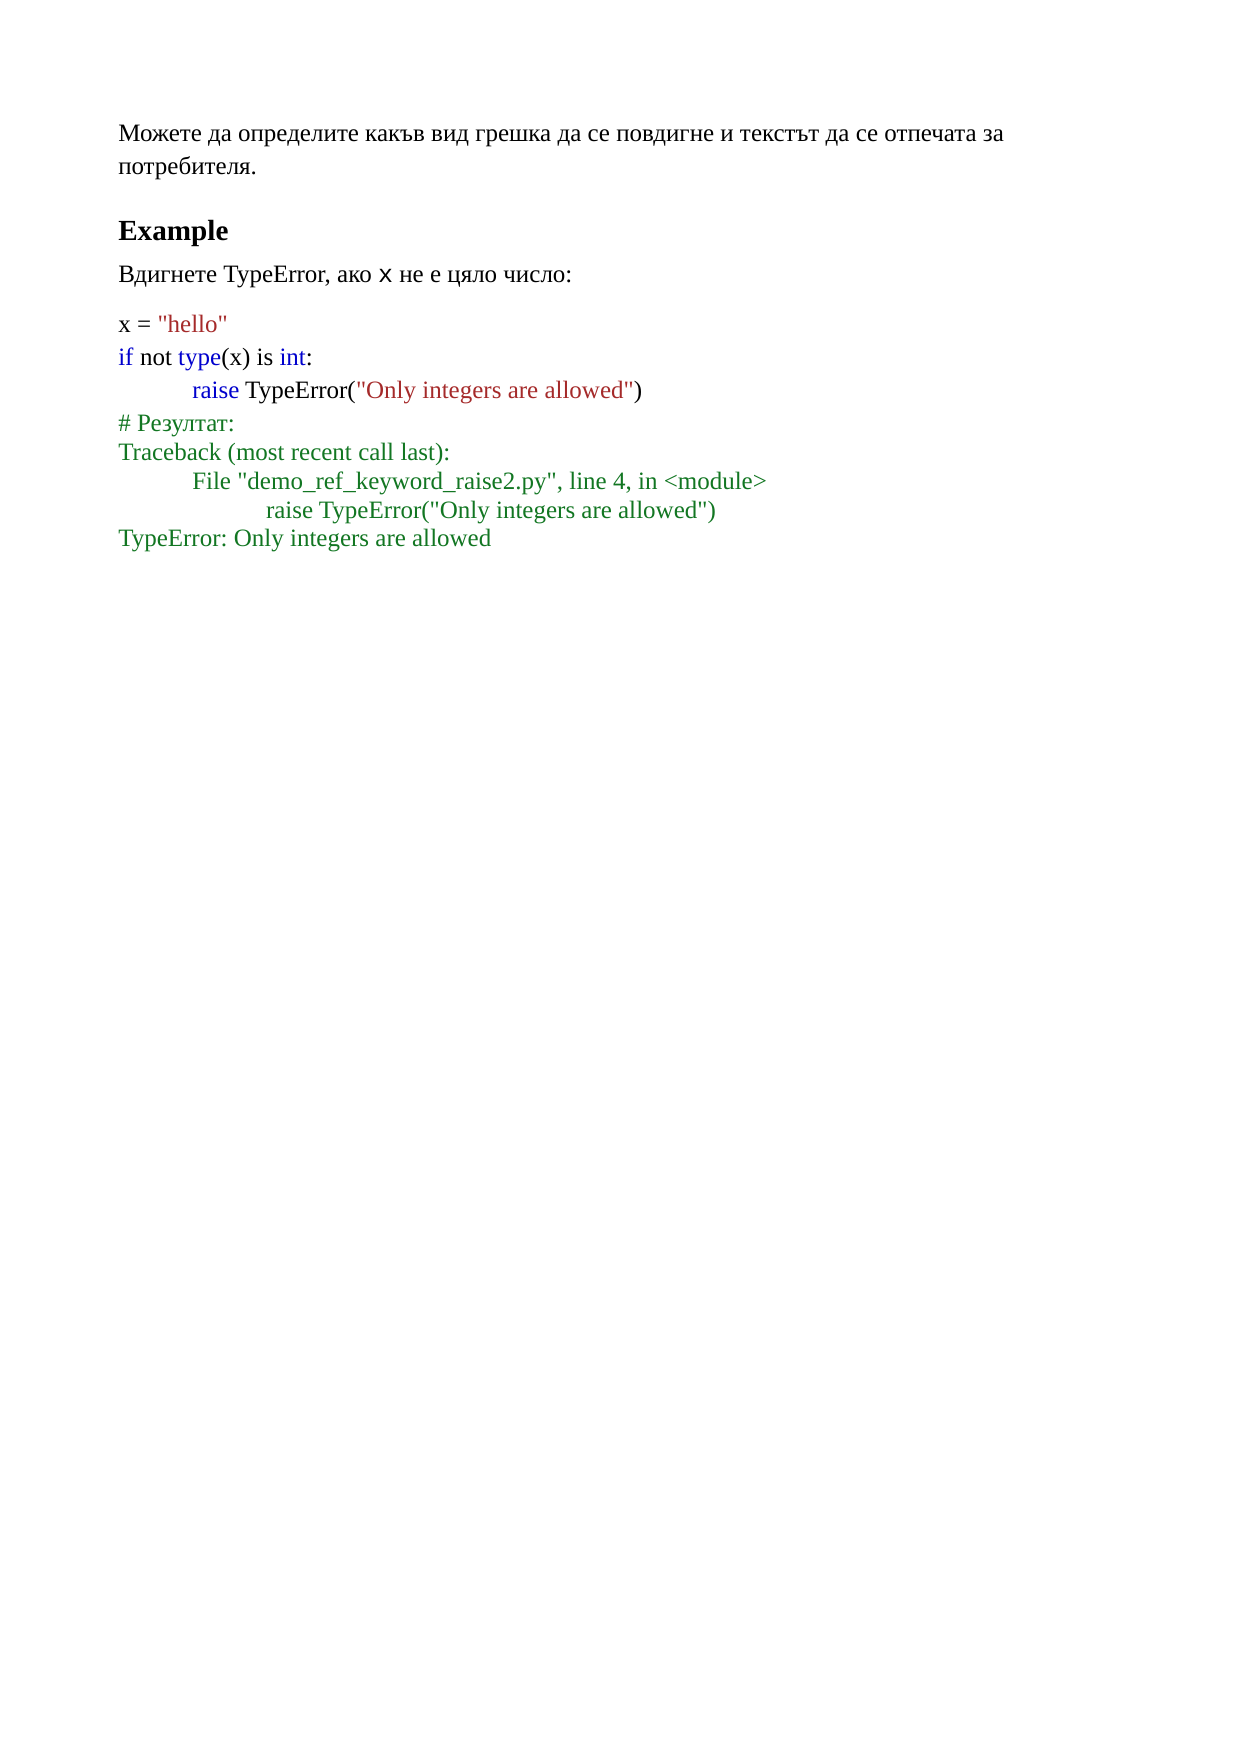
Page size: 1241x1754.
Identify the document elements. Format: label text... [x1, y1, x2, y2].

subtitle Example [118, 213, 1122, 247]
text Можете да определите какъв вид грешка да се повдигне и текстът да се отпечата за потребителя. [118, 118, 1122, 180]
text Вдигнете TypeError, ако x не е цяло число: [118, 259, 1122, 290]
text # Резултат: [118, 408, 1122, 437]
text Traceback (most recent call last): File "demo_ref_keyword_raise2.py", line 4, in <module> raise TypeError("Only integers are allowed") TypeError: Only integers are allowed [118, 437, 1122, 552]
text x = "hello" if not type(x) is int: raise TypeError("Only integers are allowed") [118, 309, 1122, 404]
